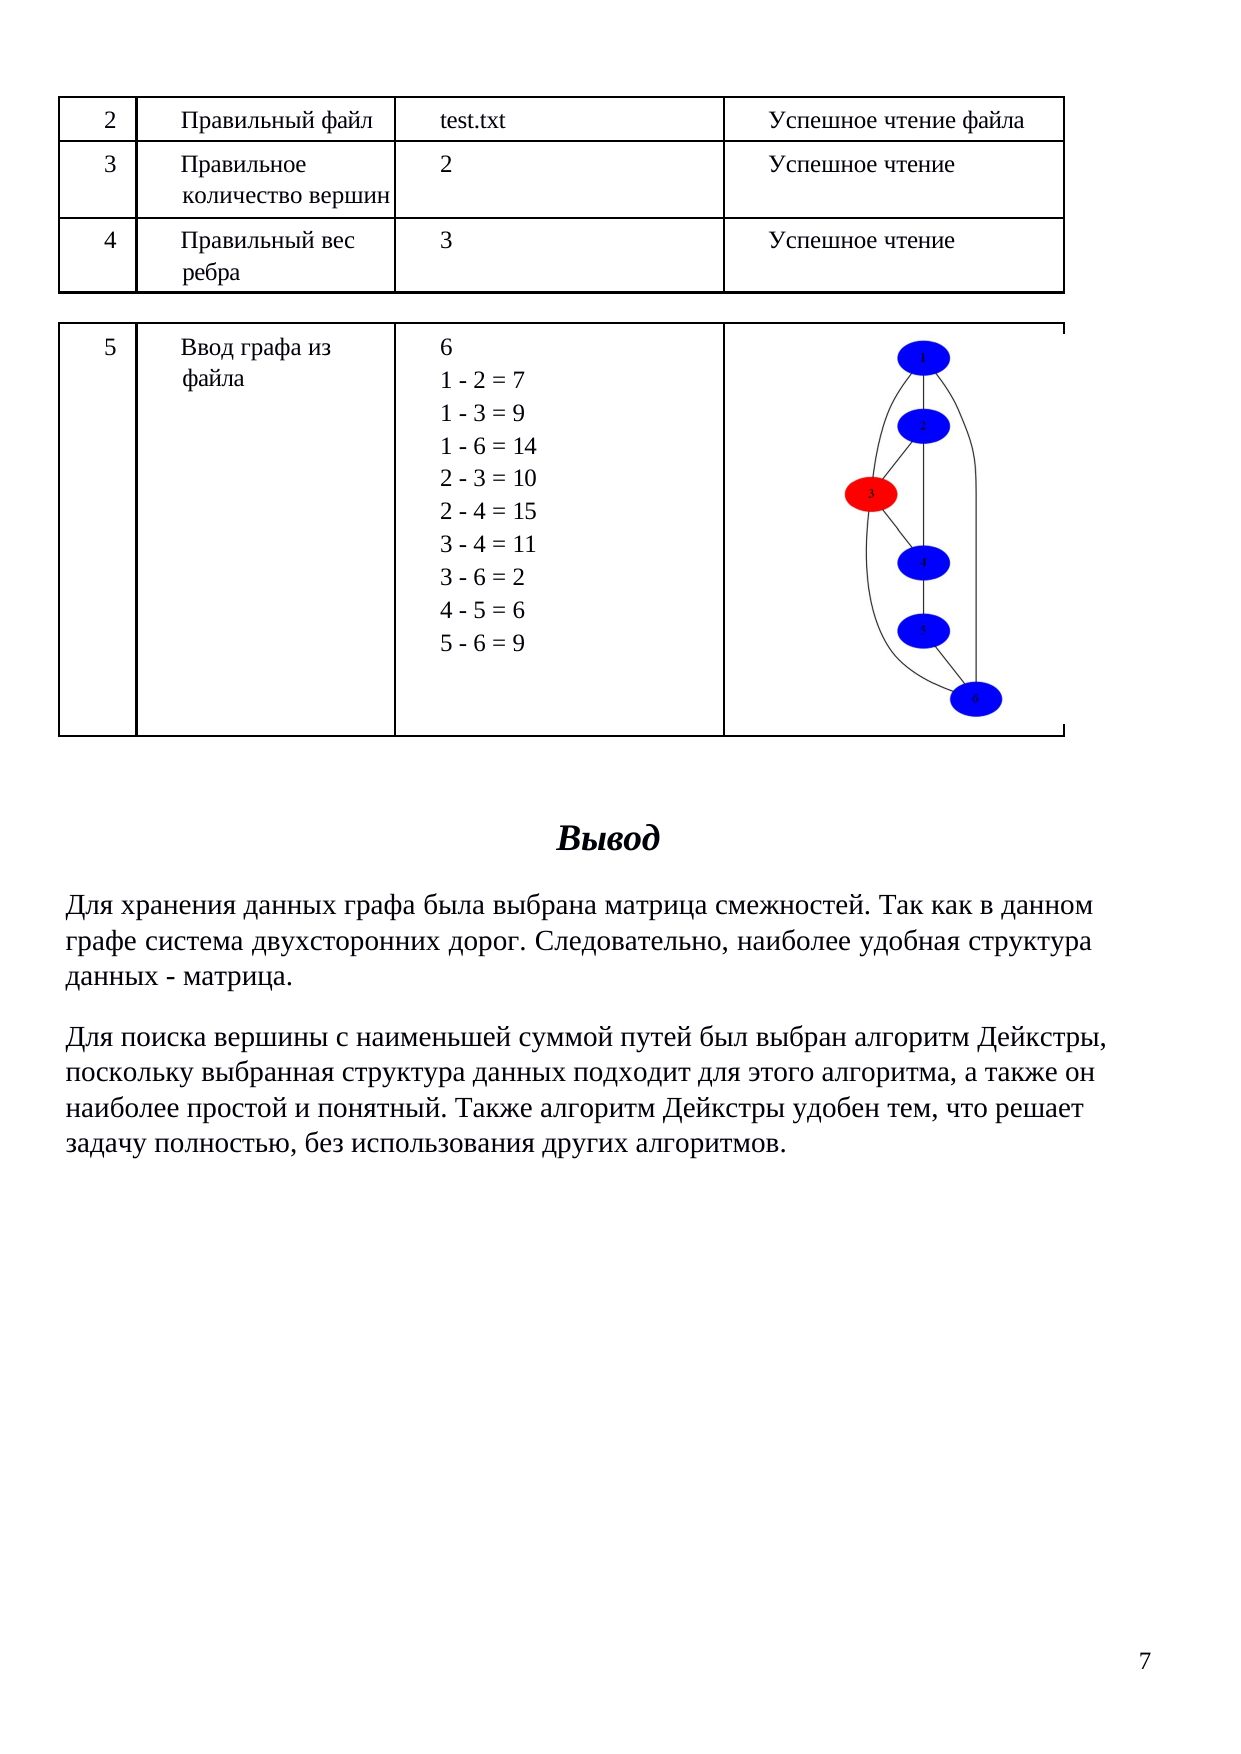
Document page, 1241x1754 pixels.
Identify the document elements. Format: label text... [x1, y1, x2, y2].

picture [770, 334, 1099, 724]
table_cell test.txt [396, 98, 723, 139]
table_cell 4 [60, 219, 135, 291]
table_cell Успешное чтение [725, 142, 1063, 217]
table_cell Правильное количество вершин [138, 142, 394, 217]
text Для хранения данных графа была выбрана матрица смежностей. Так как в данном графе система двухсторонних дорог. Следовательно, наиболее удобная структура данных - матрица. [65, 887, 1093, 992]
table_cell Успешное чтение [725, 219, 1063, 291]
table_cell 2 [396, 142, 723, 217]
table_header 6 1 - 2 = 7 1 - 3 = 9 1 - 6 = 14 2 - 3 = 10 2 - 4 = 15 3 - 4 = 11 3 - 6 = 2 4 - 5 = 6 5 - 6 = 9 [396, 324, 723, 735]
table_cell Правильный вес ребра [138, 219, 394, 291]
table_cell Правильный файл [138, 98, 394, 139]
table_header [725, 324, 1063, 735]
table_cell 3 [396, 219, 723, 291]
table_cell 2 [60, 98, 135, 139]
subtitle Вывод [198, 816, 1019, 859]
table_cell Успешное чтение файла [725, 98, 1063, 139]
table_cell 3 [60, 142, 135, 217]
table_header 5 [60, 324, 135, 735]
text Для поиска вершины с наименьшей суммой путей был выбран алгоритм Дейкстры, поскольку выбранная структура данных подходит для этого алгоритма, а также он наиболее простой и понятный. Также алгоритм Дейкстры удобен тем, что решает задачу полностью, без использования других алгоритмов. [65, 1019, 1144, 1159]
table_header Ввод графа из файла [138, 324, 394, 735]
